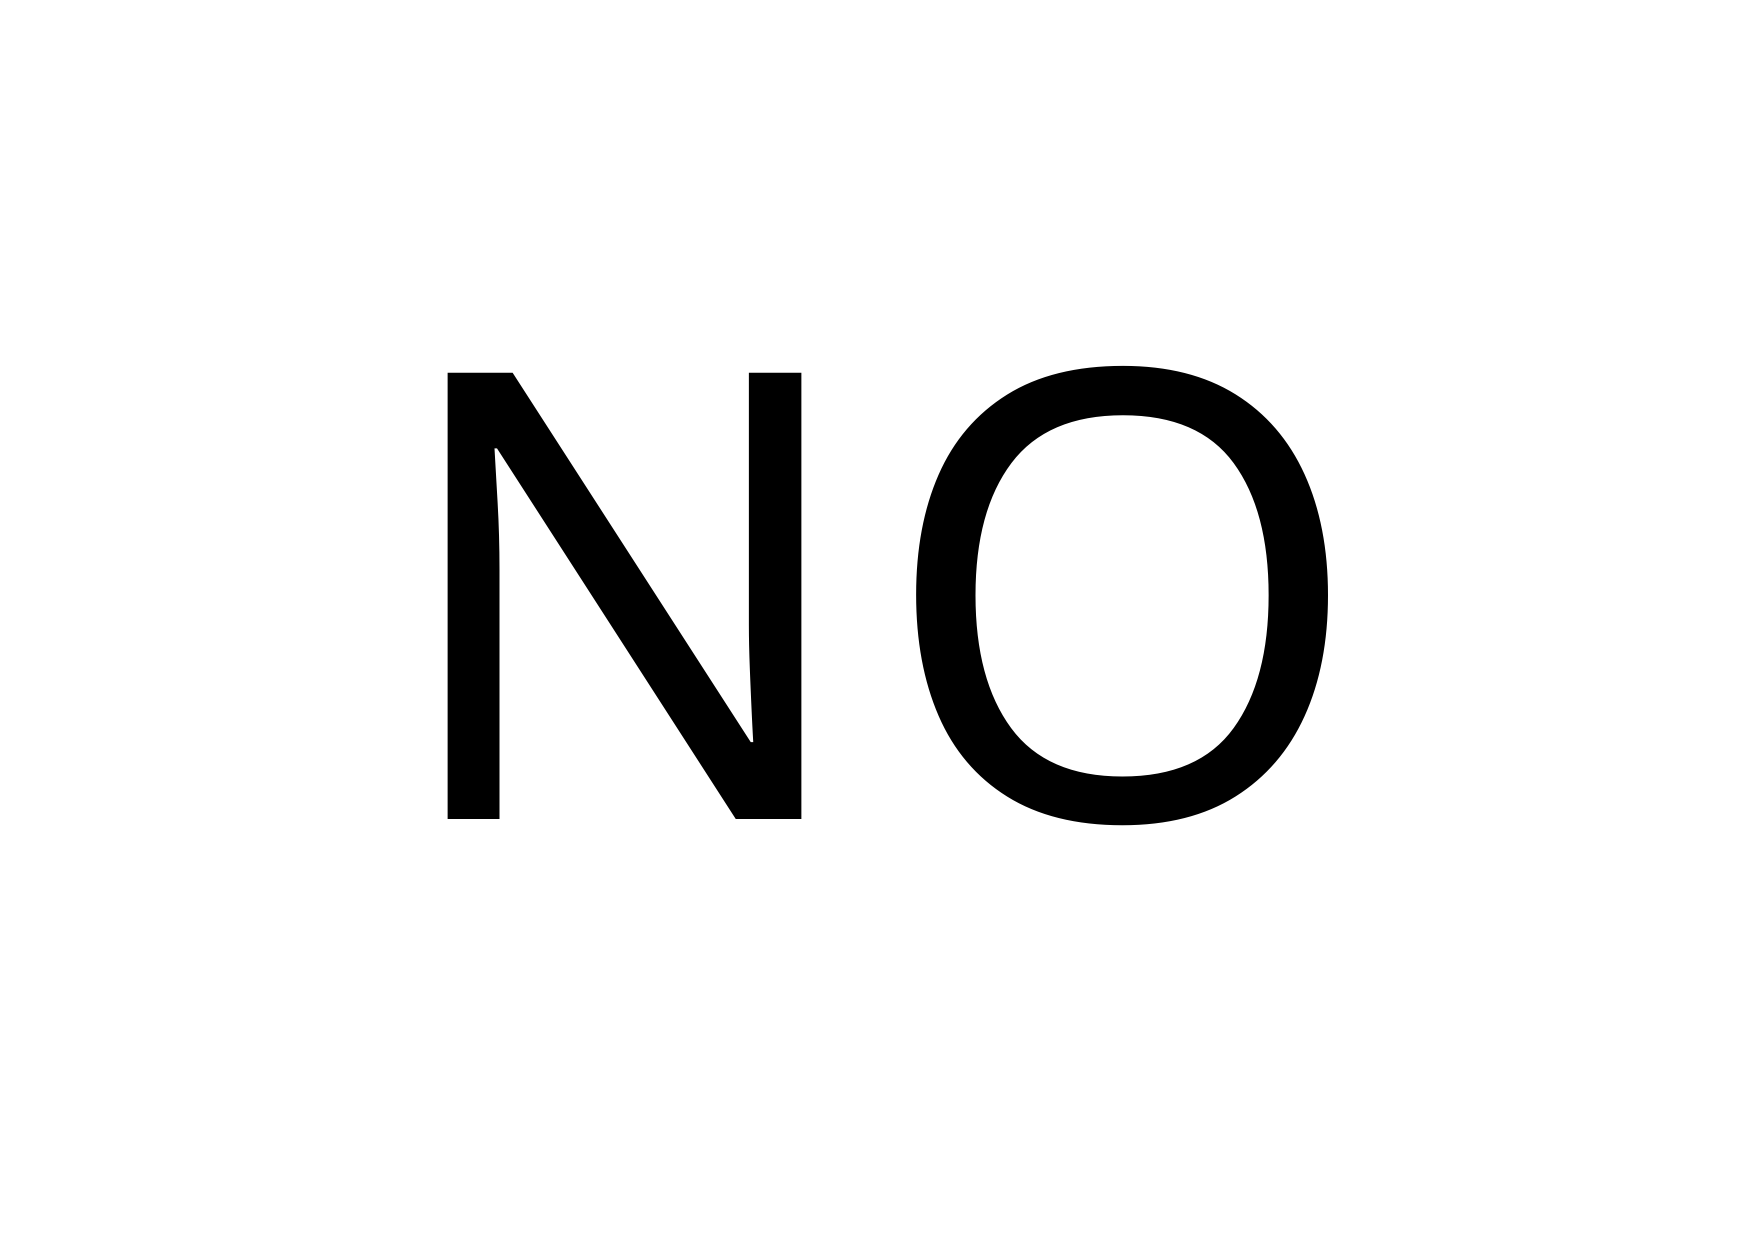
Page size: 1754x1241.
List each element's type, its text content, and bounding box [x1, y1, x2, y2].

text NO [118, 152, 1636, 1003]
